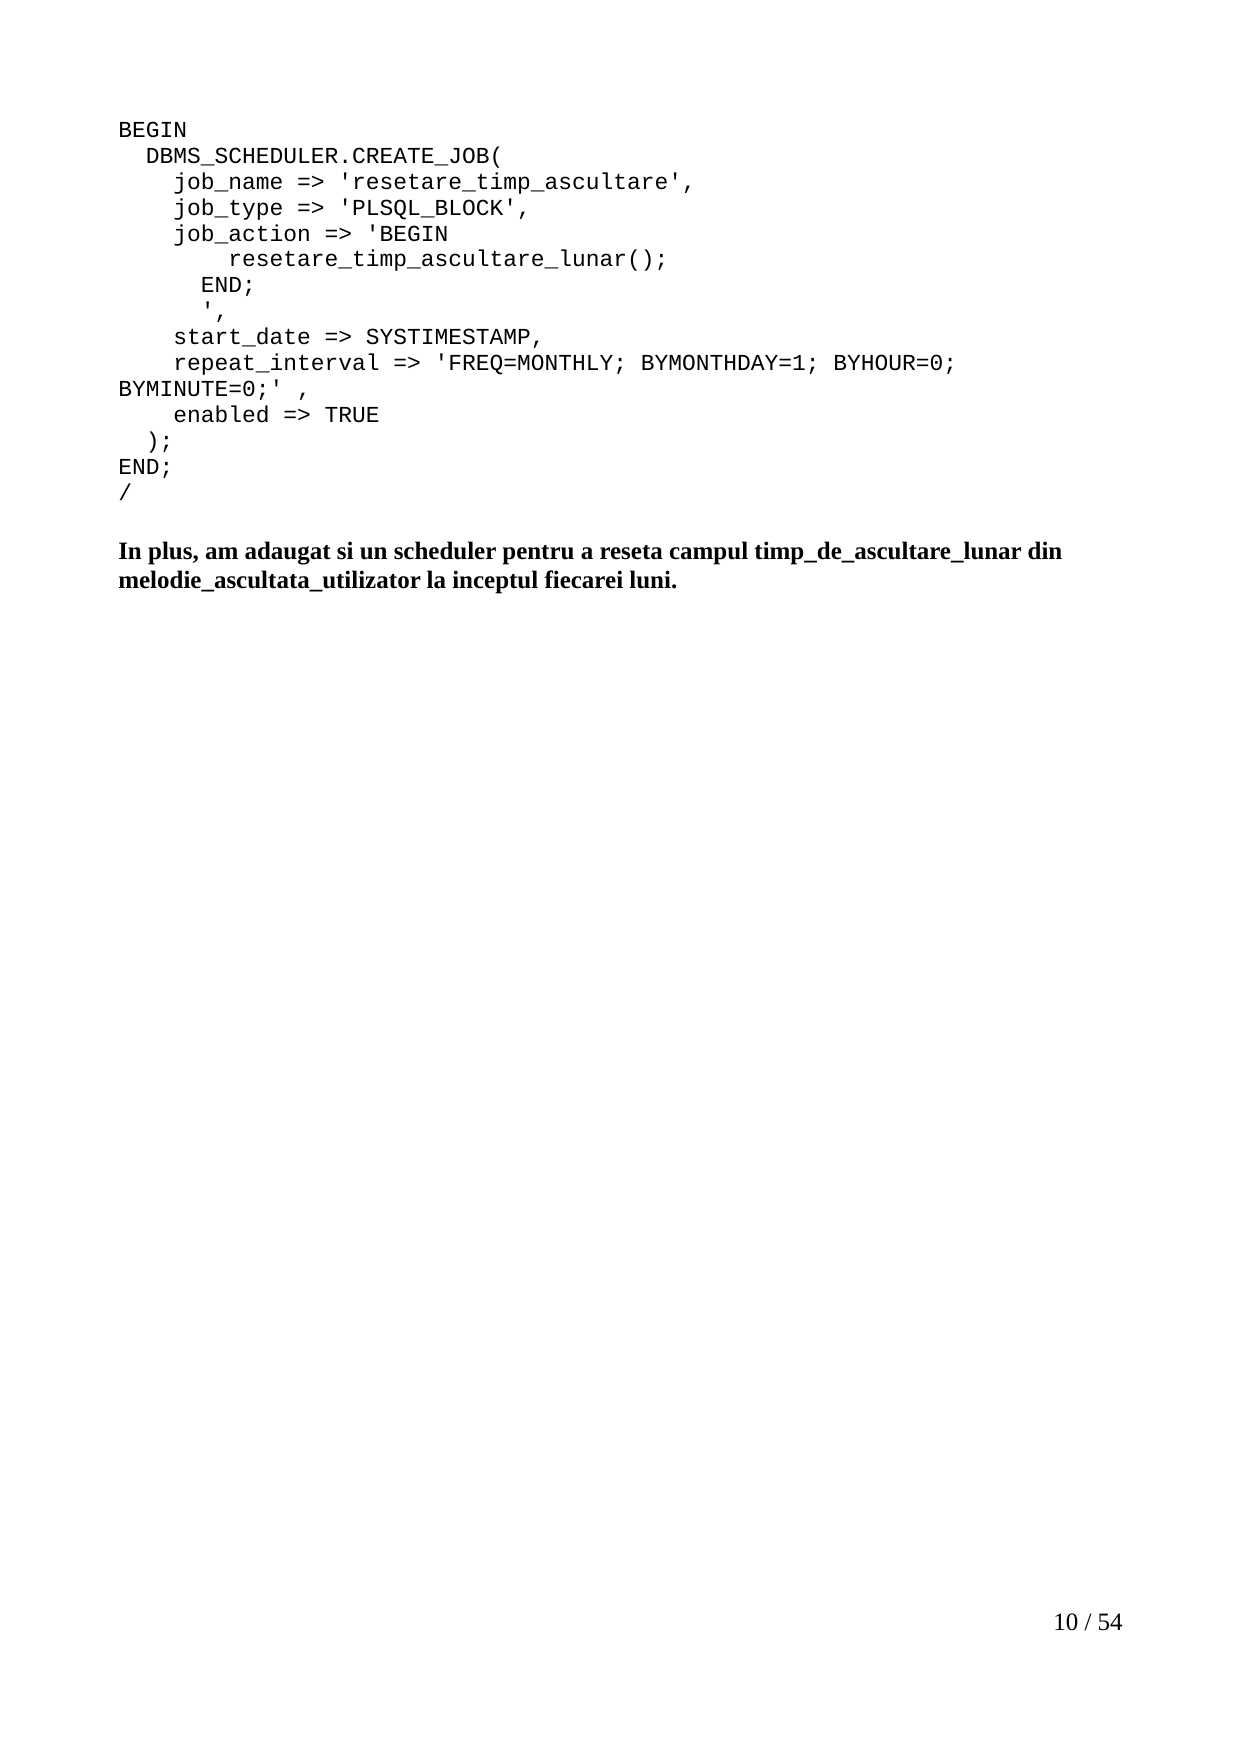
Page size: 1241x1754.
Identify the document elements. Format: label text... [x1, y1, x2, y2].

text repeat_interval => 'FREQ=MONTHLY; BYMONTHDAY=1; BYHOUR=0; BYMINUTE=0;' , [118, 352, 1122, 403]
text job_action => 'BEGIN [118, 222, 1122, 248]
text job_type => 'PLSQL_BLOCK', [118, 196, 1122, 222]
text / [118, 481, 1122, 507]
text END; [118, 274, 1122, 300]
text DBMS_SCHEDULER.CREATE_JOB( [118, 144, 1122, 170]
text job_name => 'resetare_timp_ascultare', [118, 170, 1122, 196]
text ', [118, 300, 1122, 326]
text In plus, am adaugat si un scheduler pentru a reseta campul timp_de_ascultare_lunar din melodie_ascultata_utilizator la inceptul fiecarei luni. [118, 536, 1122, 593]
text END; [118, 455, 1122, 481]
text BEGIN [118, 118, 1122, 144]
text resetare_timp_ascultare_lunar(); [118, 248, 1122, 274]
text start_date => SYSTIMESTAMP, [118, 326, 1122, 352]
text ); [118, 429, 1122, 455]
text enabled => TRUE [118, 403, 1122, 429]
